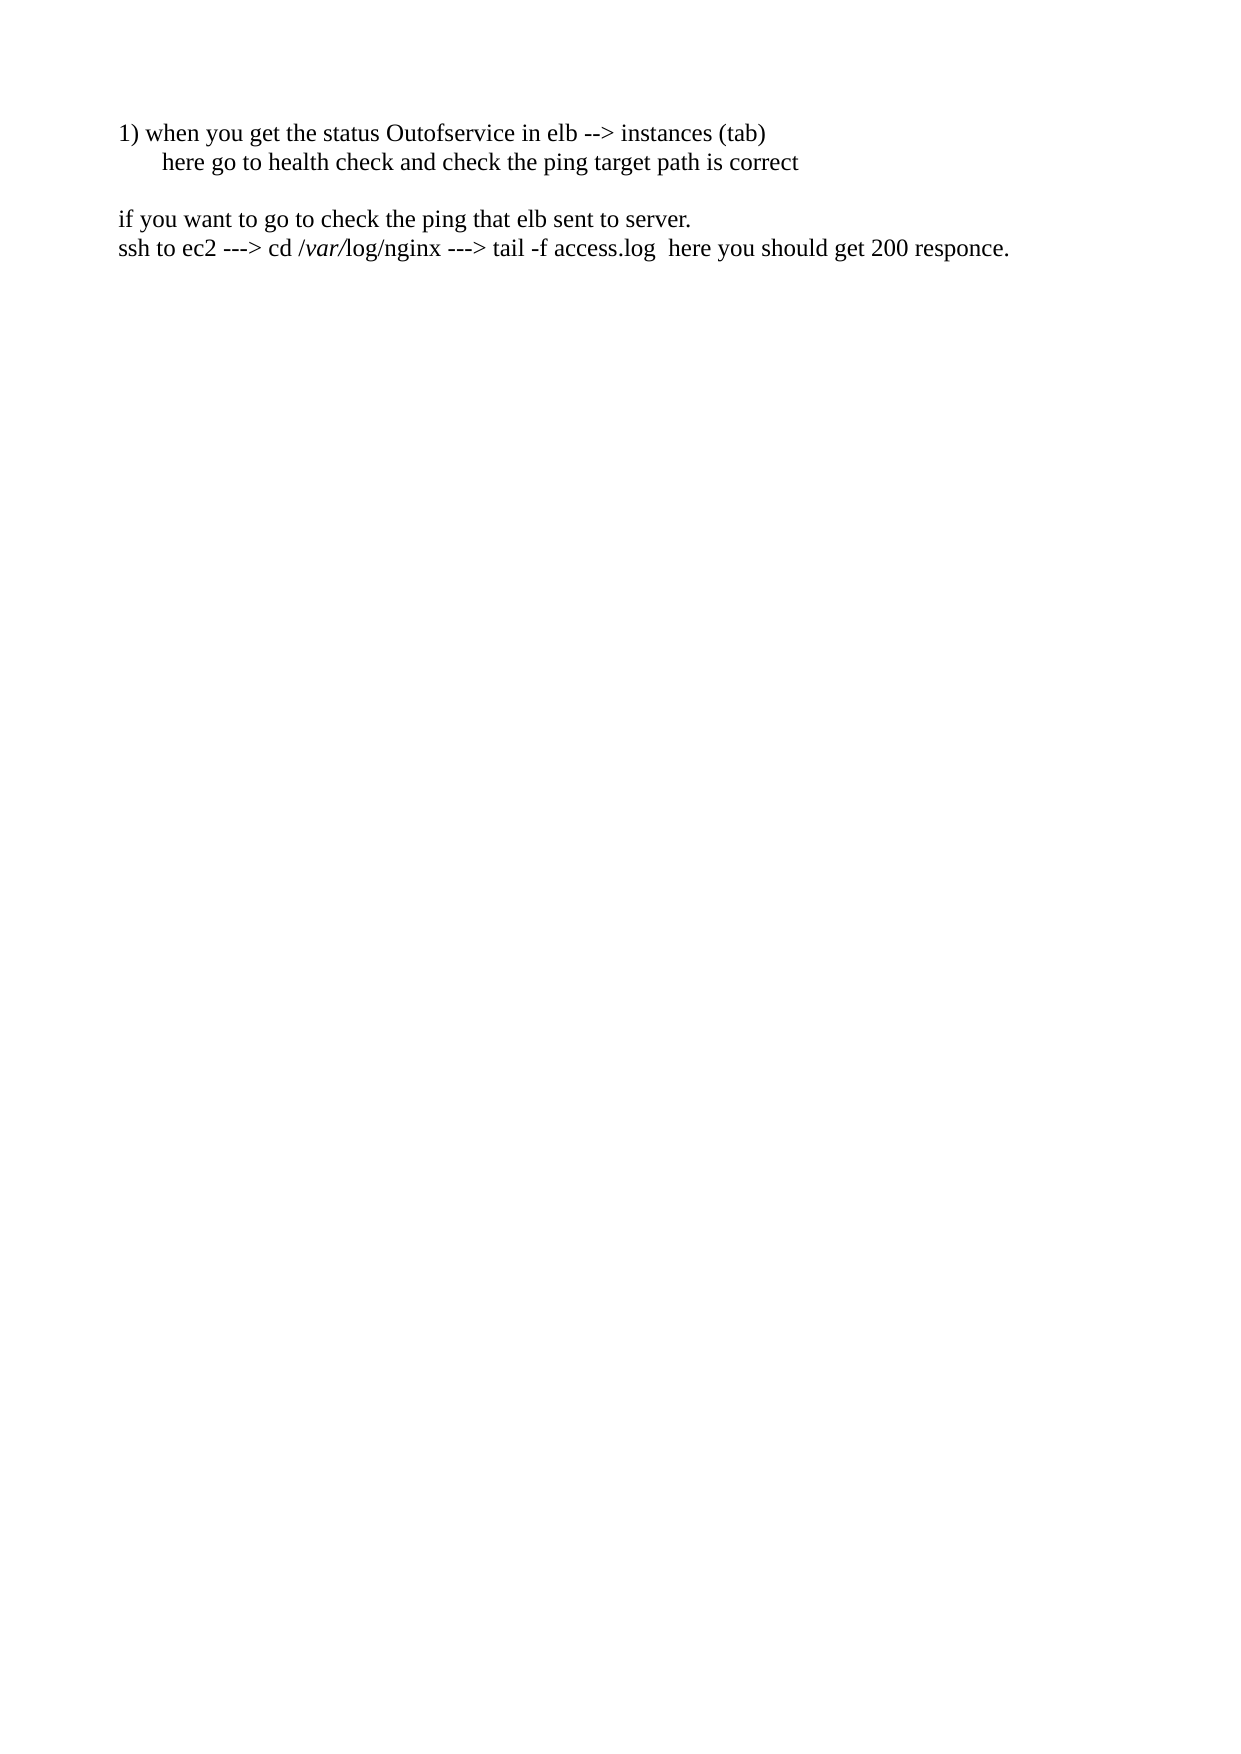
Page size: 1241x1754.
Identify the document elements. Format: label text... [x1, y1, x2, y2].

text 1) when you get the status Outofservice in elb --> instances (tab) [118, 118, 1122, 147]
text if you want to go to check the ping that elb sent to server. [118, 204, 1122, 233]
text ssh to ec2 ---> cd /var/log/nginx ---> tail -f access.log here you should get 200 responce. [118, 233, 1122, 262]
text here go to health check and check the ping target path is correct [118, 147, 1122, 176]
